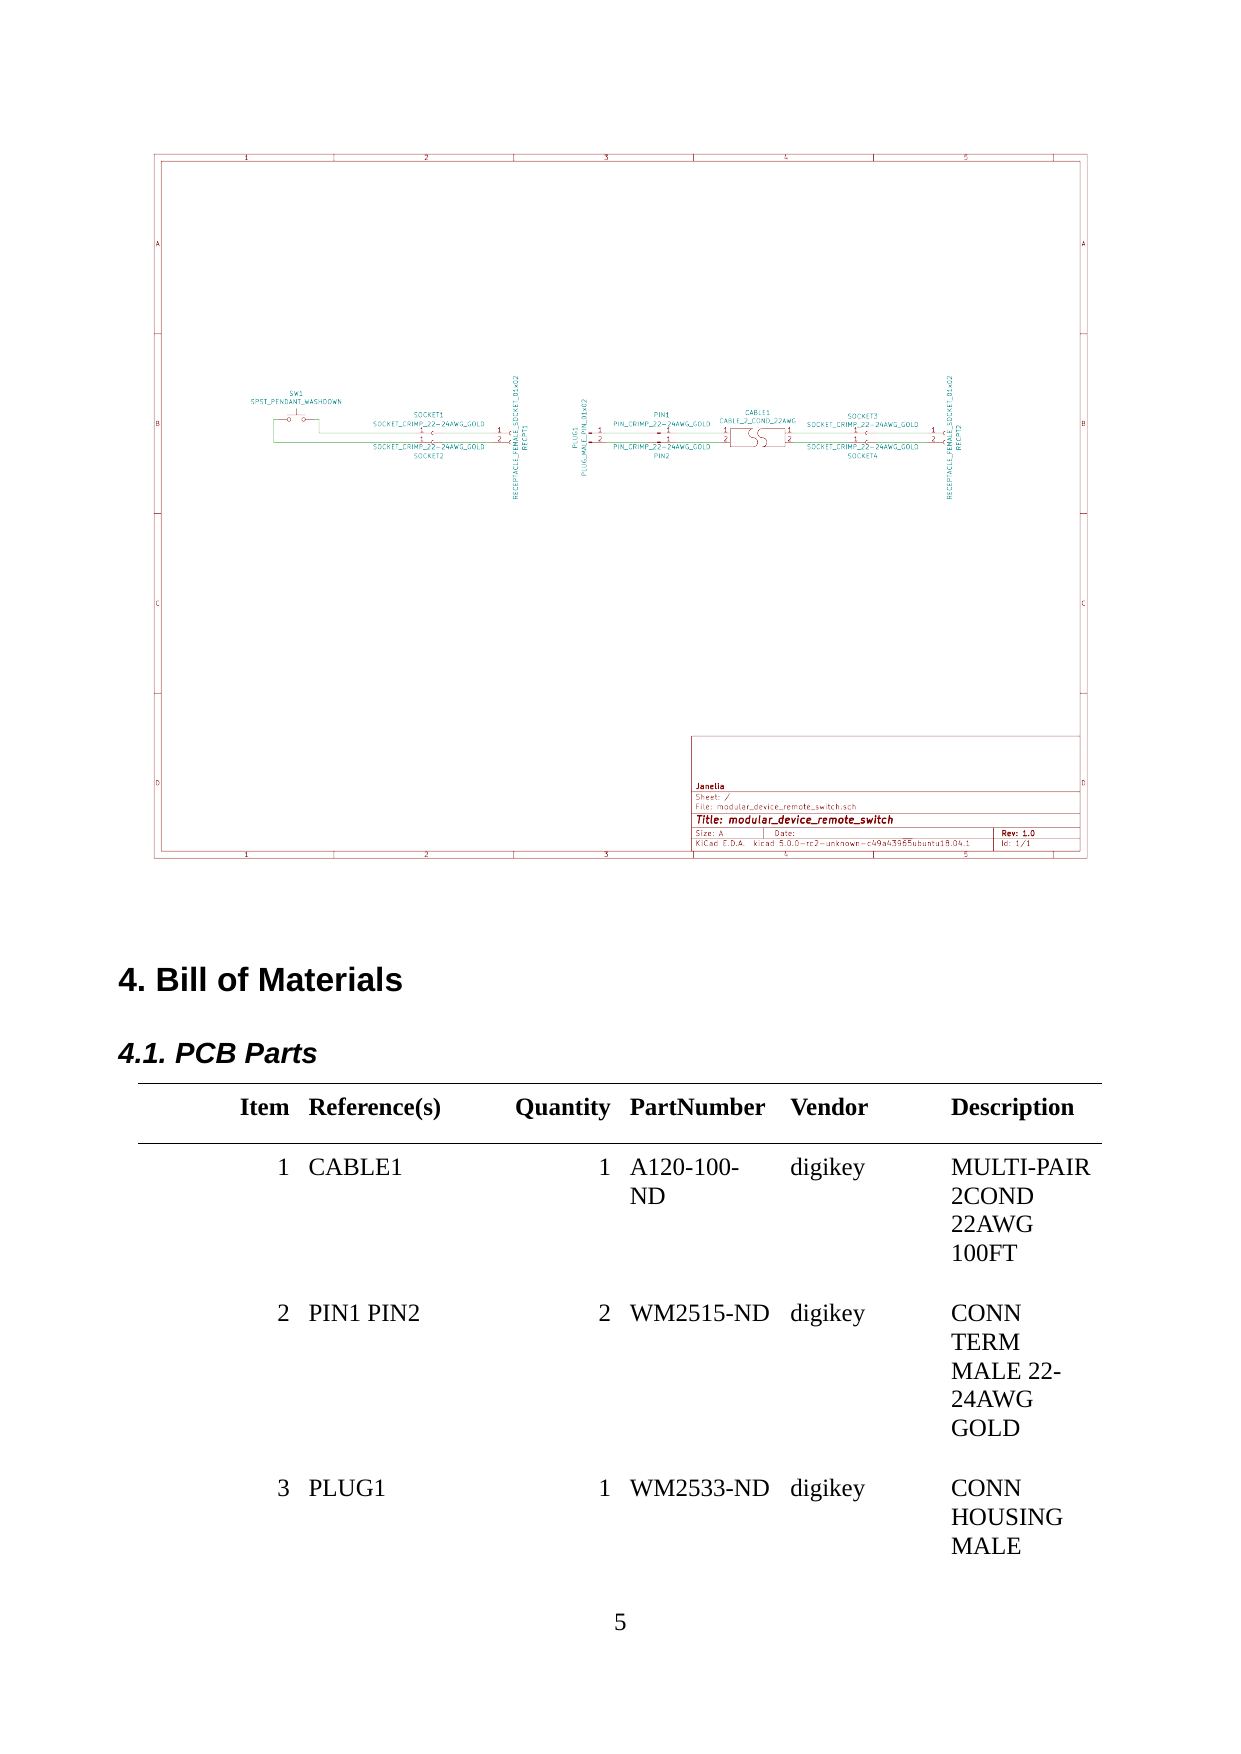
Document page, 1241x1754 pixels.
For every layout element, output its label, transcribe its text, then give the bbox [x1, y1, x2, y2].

table_header Quantity [460, 1084, 620, 1143]
table_cell WM2515-ND [620, 1289, 781, 1464]
table_cell 1 [460, 1144, 620, 1289]
table_cell 3 [138, 1464, 299, 1569]
table_cell PLUG1 [299, 1464, 459, 1569]
table_header Reference(s) [299, 1084, 459, 1143]
table_cell MULTI-PAIR 2COND 22AWG 100FT [941, 1144, 1102, 1289]
table_cell digikey [781, 1464, 941, 1569]
table_cell 2 [138, 1289, 299, 1464]
table_cell PIN1 PIN2 [299, 1289, 459, 1464]
subtitle Bill of Materials [118, 960, 1122, 999]
table_header Description [941, 1084, 1102, 1143]
table_cell digikey [781, 1289, 941, 1464]
table_cell 1 [460, 1464, 620, 1569]
table_cell 2 [460, 1289, 620, 1464]
table_cell WM2533-ND [620, 1464, 781, 1569]
table_cell CONN TERM MALE 22-24AWG GOLD [941, 1289, 1102, 1464]
table_header Vendor [781, 1084, 941, 1143]
table_cell A120-100-ND [620, 1144, 781, 1289]
table_cell CONN HOUSING MALE [941, 1464, 1102, 1569]
table_header Item [138, 1084, 299, 1143]
table_cell 1 [138, 1144, 299, 1289]
subtitle PCB Parts [118, 1036, 1122, 1070]
table_cell digikey [781, 1144, 941, 1289]
table_header PartNumber [620, 1084, 781, 1143]
table_cell CABLE1 [299, 1144, 459, 1289]
